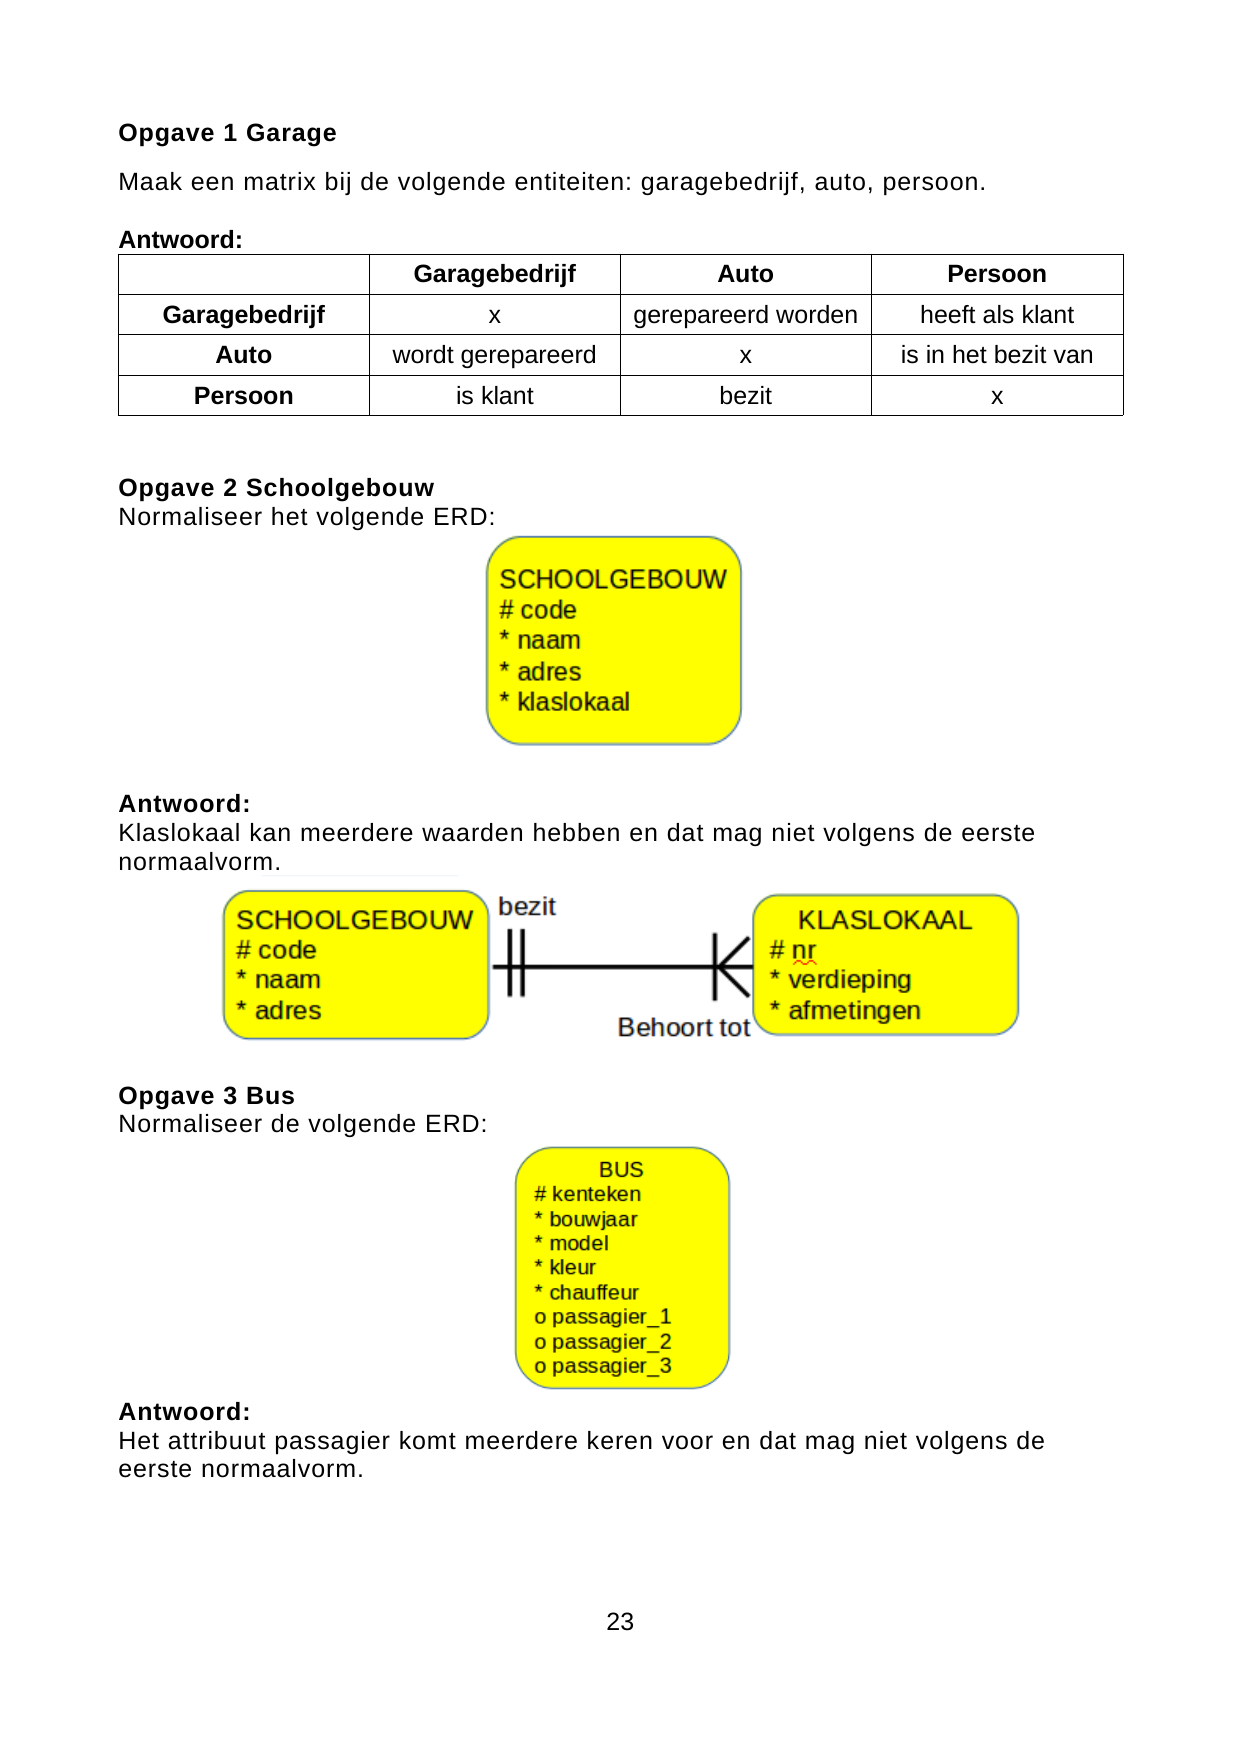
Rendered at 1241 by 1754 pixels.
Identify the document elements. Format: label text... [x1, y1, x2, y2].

table_header [119, 255, 369, 294]
text Antwoord: [118, 789, 1122, 818]
table_cell x [621, 335, 871, 375]
text Opgave 3 Bus [118, 1081, 1122, 1109]
text Opgave 2 Schoolgebouw [118, 473, 1122, 502]
table_header Persoon [872, 255, 1123, 294]
table_cell bezit [621, 376, 871, 415]
table_cell Garagebedrijf [119, 295, 369, 334]
table_cell Persoon [119, 376, 369, 415]
picture [219, 875, 1021, 1052]
table_cell heeft als klant [872, 295, 1123, 334]
table_cell is in het bezit van [872, 335, 1123, 375]
table_cell gerepareerd worden [621, 295, 871, 334]
picture [483, 530, 757, 757]
text Antwoord: [118, 225, 1122, 253]
text Normaliseer de volgende ERD: [118, 1109, 1122, 1138]
text Antwoord: [118, 1397, 1122, 1426]
table_cell is klant [370, 376, 620, 415]
picture [504, 1138, 737, 1402]
table_cell x [872, 376, 1123, 415]
text Opgave 1 Garage [118, 118, 1122, 147]
text Het attribuut passagier komt meerdere keren voor en dat mag niet volgens de eerste normaalvorm. [118, 1426, 1122, 1483]
table_cell Auto [119, 335, 369, 375]
text Klaslokaal kan meerdere waarden hebben en dat mag niet volgens de eerste normaalvorm. [118, 818, 1122, 875]
table_header Garagebedrijf [370, 255, 620, 294]
table_header Auto [621, 255, 871, 294]
text Normaliseer het volgende ERD: [118, 502, 1122, 530]
table_cell x [370, 295, 620, 334]
text Maak een matrix bij de volgende entiteiten: garagebedrijf, auto, persoon. [118, 167, 1122, 196]
table_cell wordt gerepareerd [370, 335, 620, 375]
